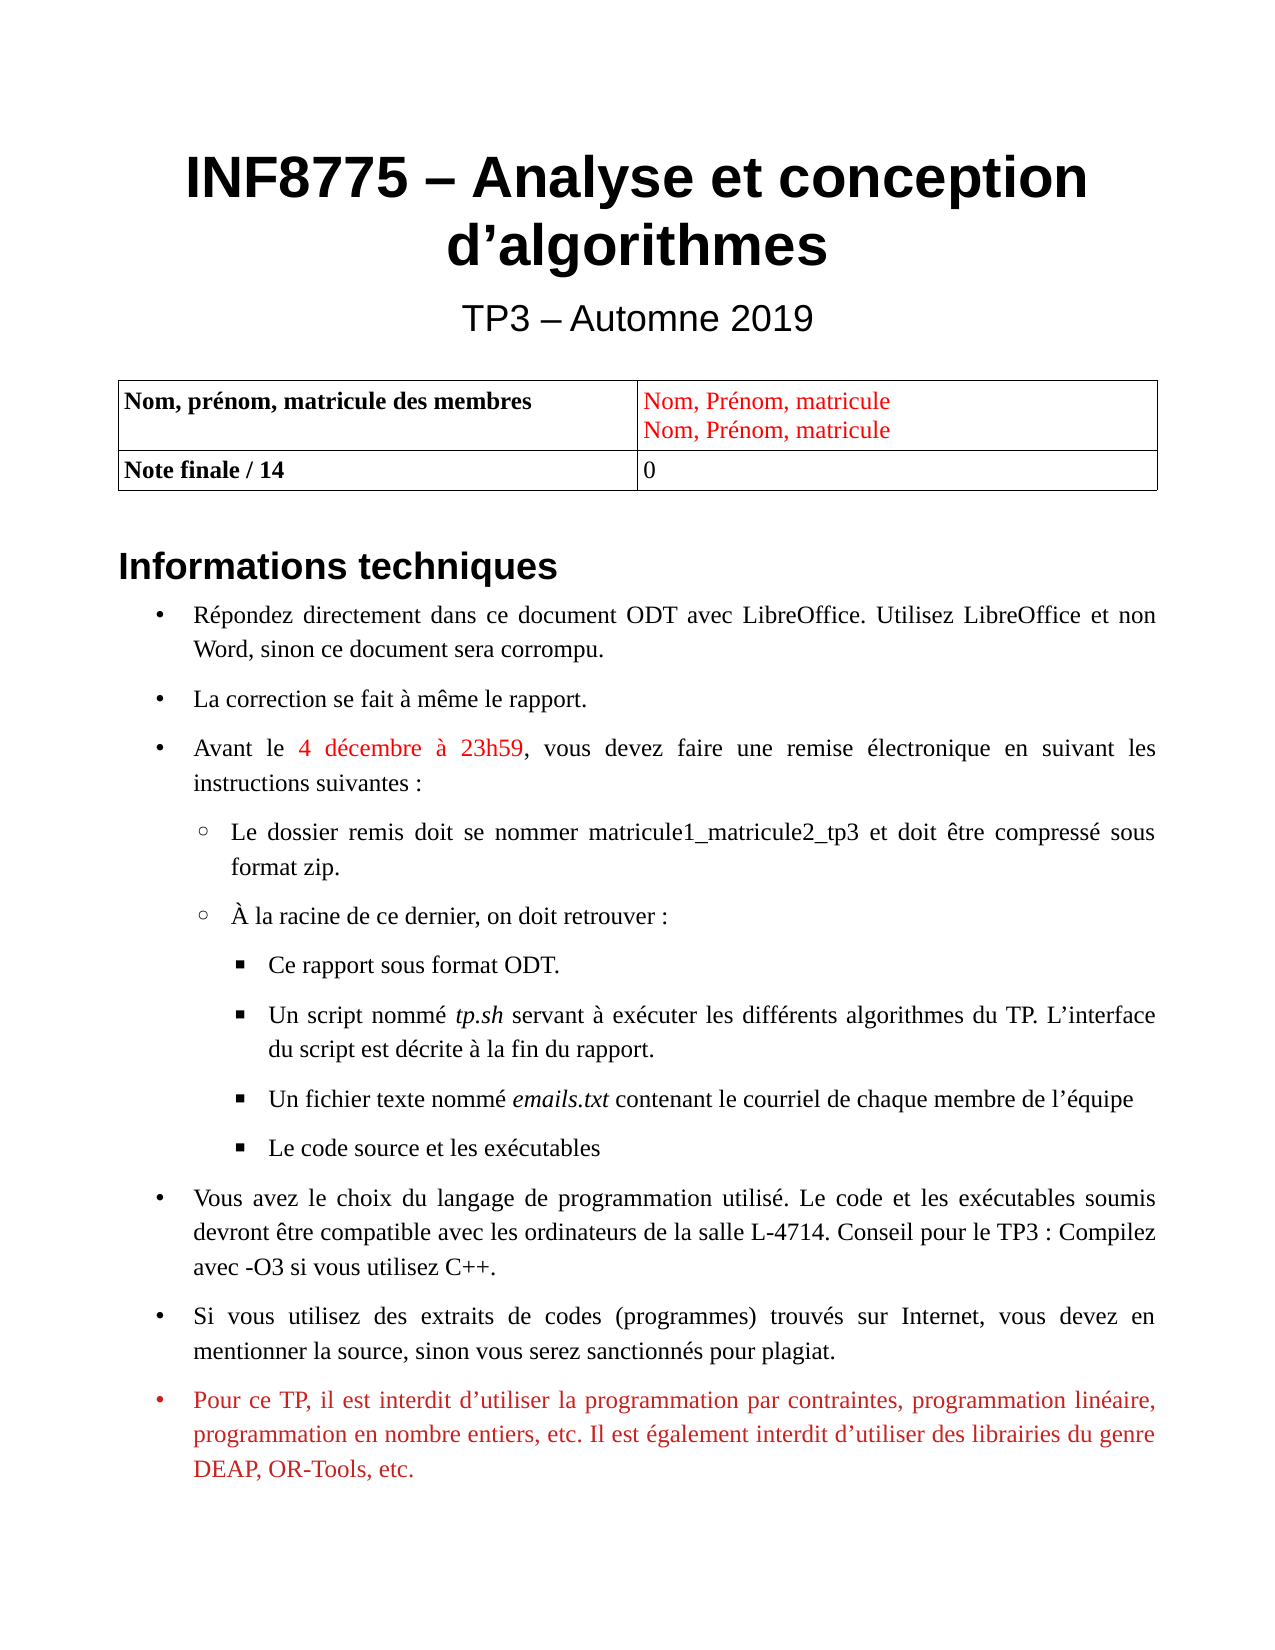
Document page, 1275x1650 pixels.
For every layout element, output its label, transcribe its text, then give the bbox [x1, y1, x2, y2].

list Le code source et les exécutables [231, 1133, 1157, 1162]
table_cell Note finale / 14 [119, 451, 637, 490]
list Si vous utilisez des extraits de codes (programmes) trouvés sur Internet, vous devez en mentionner la source, sinon vous serez sanctionnés pour plagiat. [156, 1301, 1157, 1365]
list Pour ce TP, il est interdit d’utiliser la programmation par contraintes, programmation linéaire, programmation en nombre entiers, etc. Il est également interdit d’utiliser des librairies du genre DEAP, OR-Tools, etc. [156, 1385, 1157, 1483]
list Le dossier remis doit se nommer matricule1_matricule2_tp3 et doit être compressé sous format zip. [193, 817, 1157, 880]
list À la racine de ce dernier, on doit retrouver : [193, 901, 1157, 930]
subtitle TP3 – Automne 2019 [118, 296, 1157, 339]
list Avant le 4 décembre à 23h59, vous devez faire une remise électronique en suivant les instructions suivantes : [156, 733, 1157, 796]
table_header Nom, Prénom, matricule Nom, Prénom, matricule [638, 381, 1157, 449]
subtitle Informations techniques [118, 544, 1157, 587]
list Vous avez le choix du langage de programmation utilisé. Le code et les exécutables soumis devront être compatible avec les ordinateurs de la salle L-4714. Conseil pour le TP3 : Compilez avec -O3 si vous utilisez C++. [156, 1183, 1157, 1281]
table_header Nom, prénom, matricule des membres [119, 381, 637, 449]
list Un fichier texte nommé emails.txt contenant le courriel de chaque membre de l’équipe [231, 1084, 1157, 1113]
list Ce rapport sous format ODT. [231, 951, 1157, 979]
list Un script nommé tp.sh servant à exécuter les différents algorithmes du TP. L’interface du script est décrite à la fin du rapport. [231, 1000, 1157, 1063]
table_cell 0 [638, 451, 1157, 490]
list Répondez directement dans ce document ODT avec LibreOffice. Utilisez LibreOffice et non Word, sinon ce document sera corrompu. [156, 600, 1157, 663]
list La correction se fait à même le rapport. [156, 684, 1157, 712]
title INF8775 – Analyse et conception d’algorithmes [118, 143, 1157, 277]
